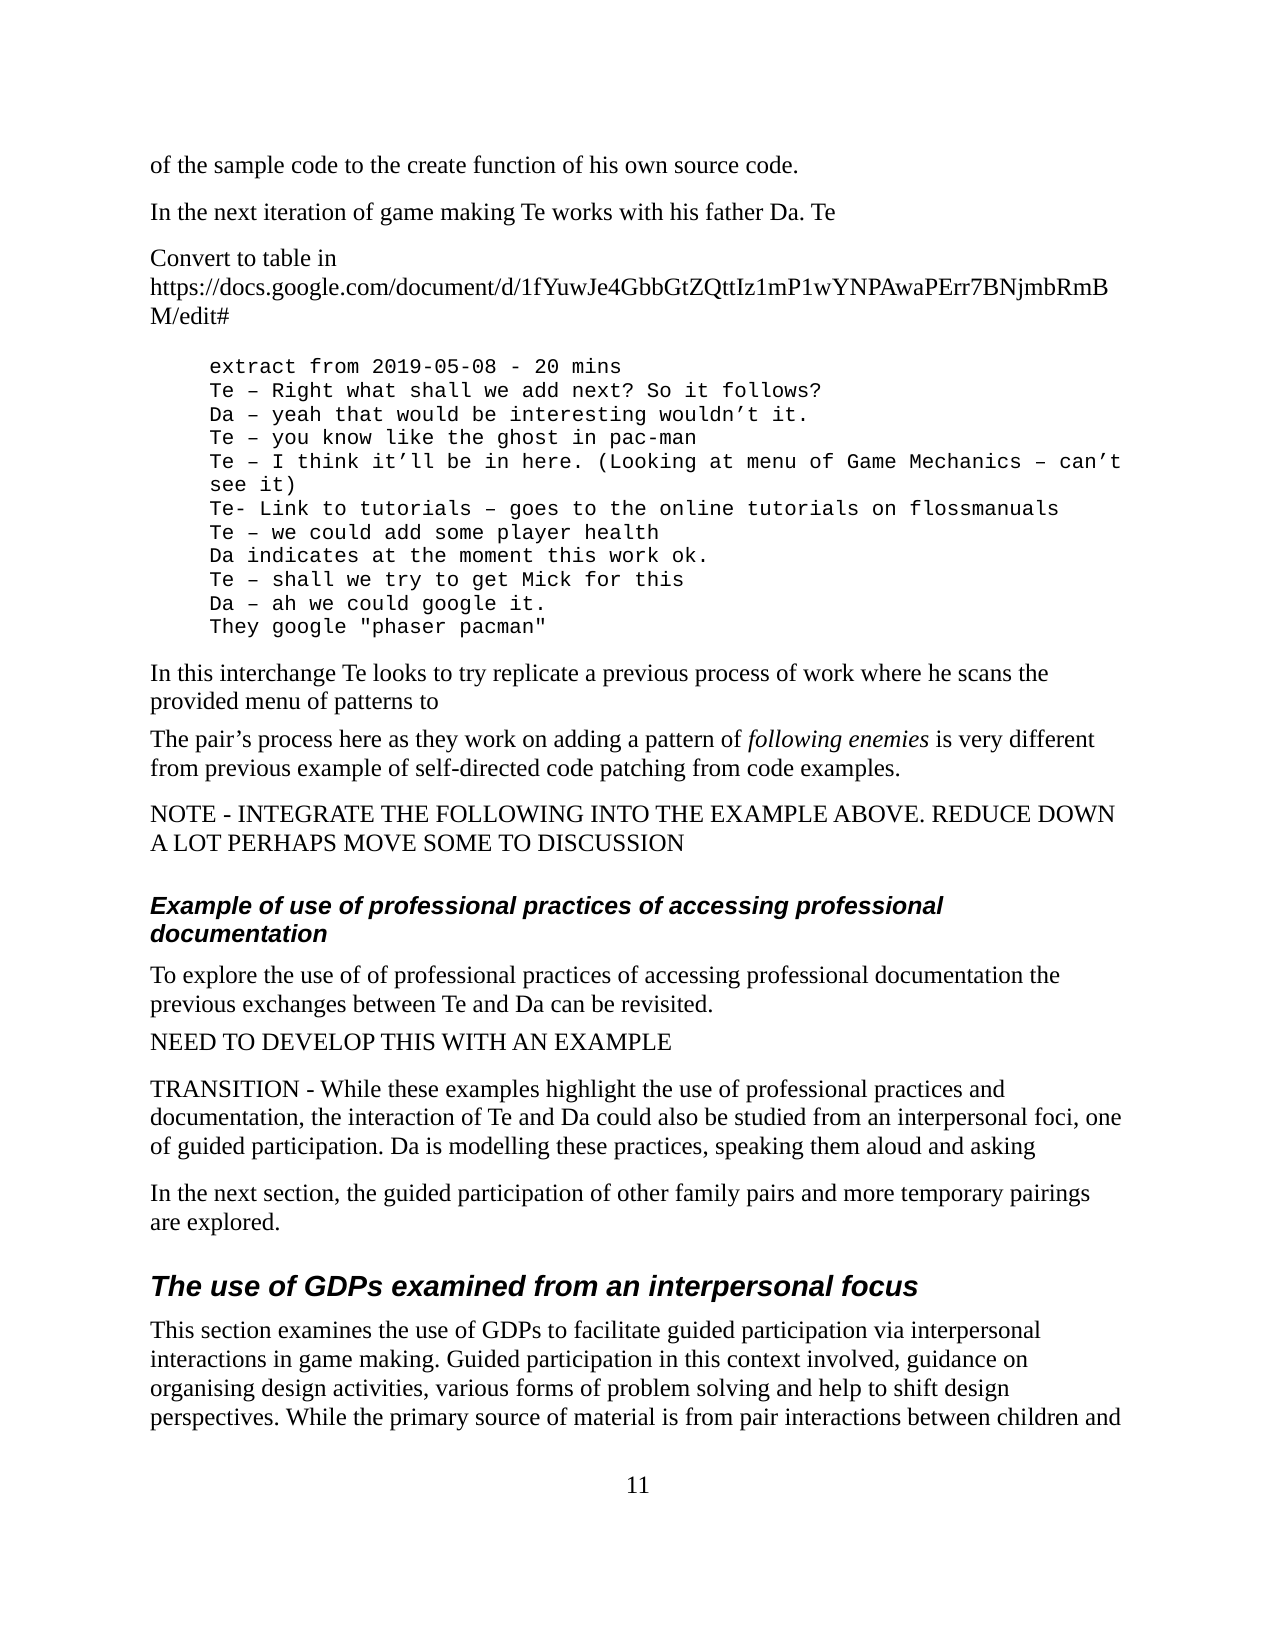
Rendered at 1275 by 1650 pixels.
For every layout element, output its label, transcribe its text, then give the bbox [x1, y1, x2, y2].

text NOTE - INTEGRATE THE FOLLOWING INTO THE EXAMPLE ABOVE. REDUCE DOWN A LOT PERHAPS MOVE SOME TO DISCUSSION [150, 799, 1125, 857]
subtitle The use of GDPs examined from an interpersonal focus [150, 1269, 1125, 1303]
text In this interchange Te looks to try replicate a previous process of work where he scans the provided menu of patterns to [150, 658, 1125, 715]
text This section examines the use of GDPs to facilitate guided participation via interpersonal interactions in game making. Guided participation in this context involved, guidance on organising design activities, various forms of problem solving and help to shift design perspectives. While the primary source of material is from pair interactions between children and [150, 1315, 1125, 1430]
text In the next section, the guided participation of other family pairs and more temporary pairings are explored. [150, 1178, 1125, 1235]
text Te- Link to tutorials – goes to the online tutorials on flossmanuals [209, 498, 1125, 522]
text Da – yeah that would be interesting wouldn’t it. [209, 403, 1125, 427]
text They google "phaser pacman" [209, 616, 1125, 640]
text Da – ah we could google it. [209, 593, 1125, 616]
text Te – shall we try to get Mick for this [209, 569, 1125, 593]
text Da indicates at the moment this work ok. [209, 545, 1125, 569]
text To explore the use of of professional practices of accessing professional documentation the previous exchanges between Te and Da can be revisited. [150, 961, 1125, 1018]
text In the next iteration of game making Te works with his father Da. Te [150, 197, 1125, 225]
text Te – you know like the ghost in pac-man [209, 427, 1125, 451]
text Te – Right what shall we add next? So it follows? [209, 380, 1125, 403]
text NEED TO DEVELOP THIS WITH AN EXAMPLE [150, 1027, 1125, 1056]
subtitle Example of use of professional practices of accessing professional documentation [150, 891, 1125, 948]
text The pair’s process here as they work on adding a pattern of following enemies is very different from previous example of self-directed code patching from code examples. [150, 724, 1125, 782]
text of the sample code to the create function of his own source code. [150, 150, 1125, 179]
text TRANSITION - While these examples highlight the use of professional practices and documentation, the interaction of Te and Da could also be studied from an interpersonal foci, one of guided participation. Da is modelling these practices, speaking them aloud and asking [150, 1074, 1125, 1160]
text extract from 2019-05-08 - 20 mins [209, 356, 1125, 380]
text Convert to table in https://docs.google.com/document/d/1fYuwJe4GbbGtZQttIz1mP1wYNPAwaPErr7BNjmbRmBM/edit# [150, 243, 1125, 329]
text Te – I think it’ll be in here. (Looking at menu of Game Mechanics – can’t see it) [209, 451, 1125, 498]
text Te – we could add some player health [209, 522, 1125, 545]
